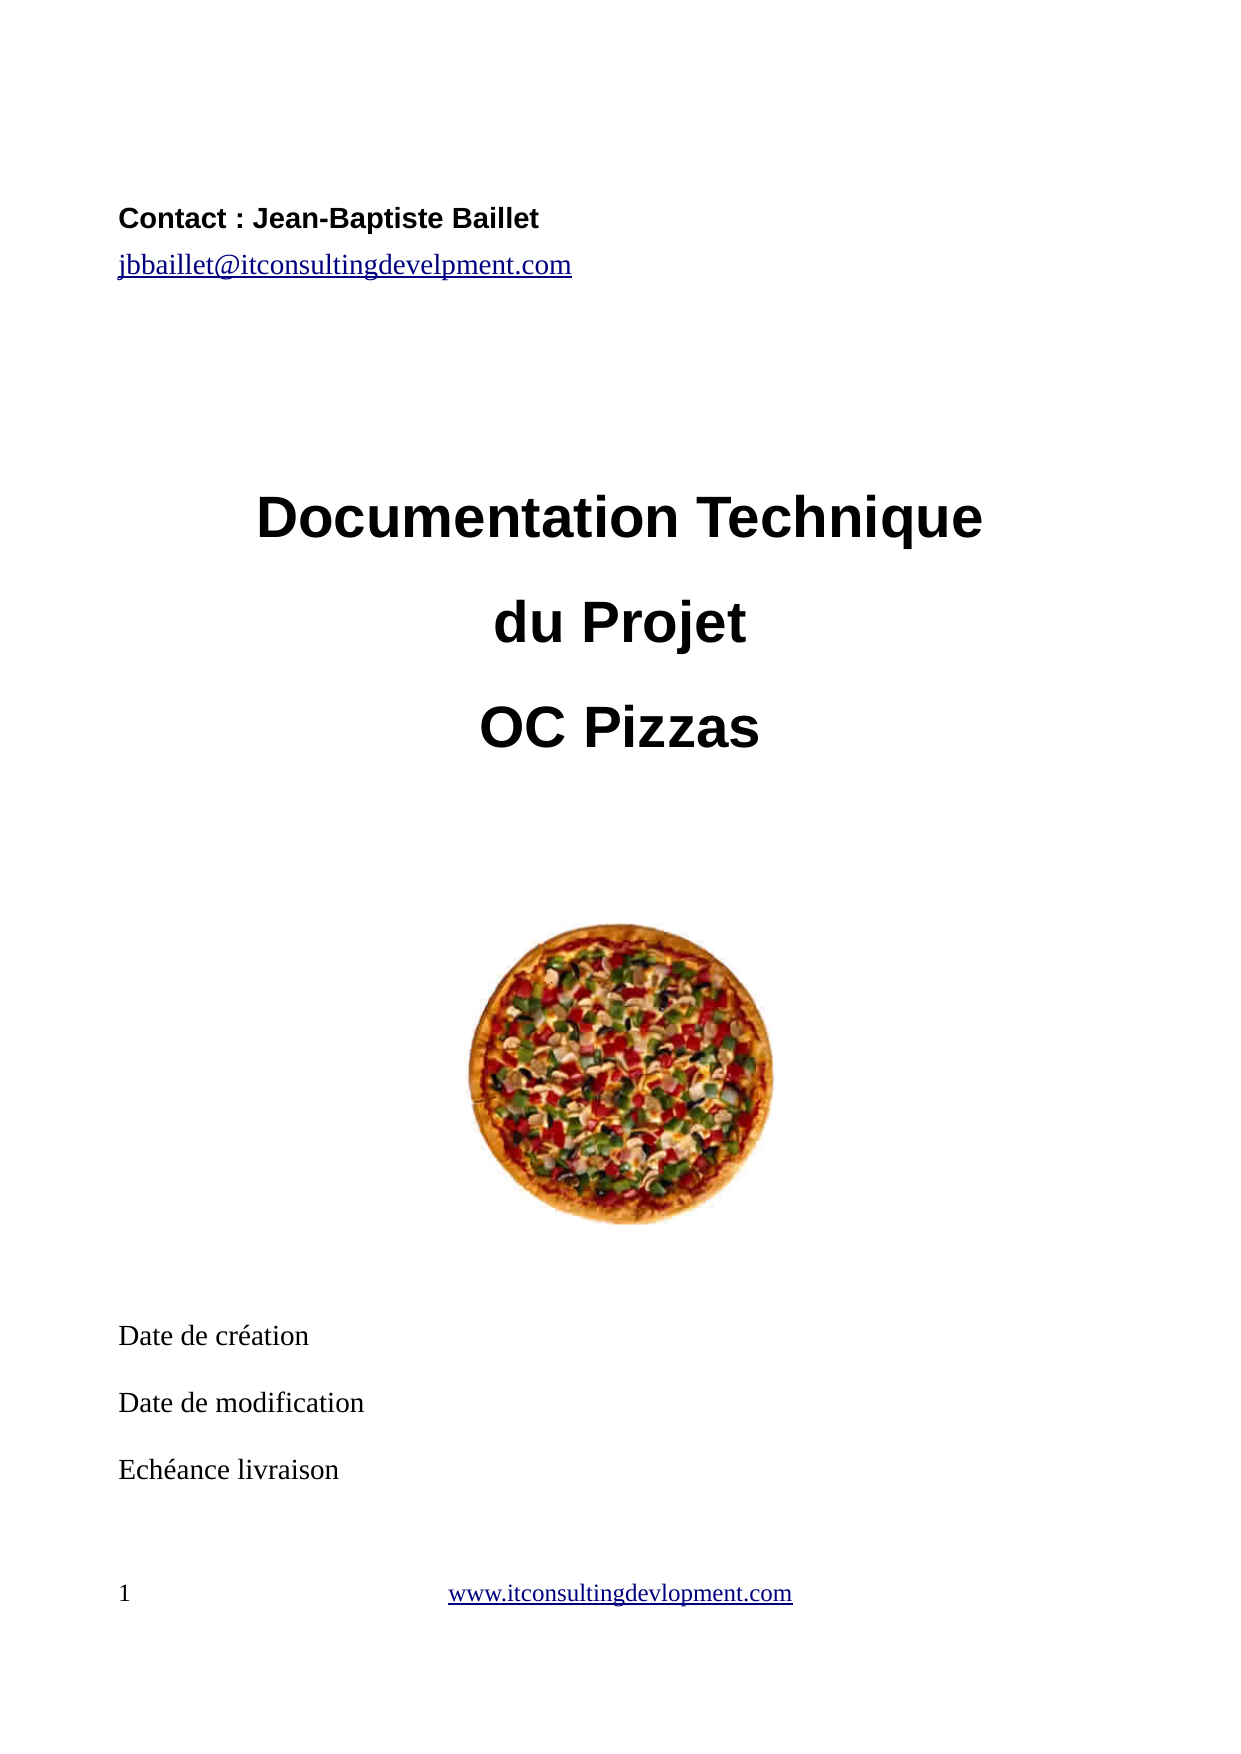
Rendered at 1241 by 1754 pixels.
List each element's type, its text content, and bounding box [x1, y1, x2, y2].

table_cell Echéance livraison [118, 1453, 395, 1519]
table_cell [395, 1453, 573, 1519]
title du Projet [118, 588, 1122, 655]
table_cell Date de modification [118, 1385, 395, 1452]
table_header [395, 1318, 573, 1385]
title Contact : Jean-Baptiste Baillet [118, 201, 1122, 235]
picture [463, 915, 777, 1233]
table_cell [395, 1385, 573, 1452]
table_header Date de création [118, 1318, 395, 1385]
text jbbaillet@itconsultingdevelpment.com [118, 247, 1122, 281]
title OC Pizzas [118, 692, 1122, 759]
title Documentation Technique [118, 483, 1122, 550]
